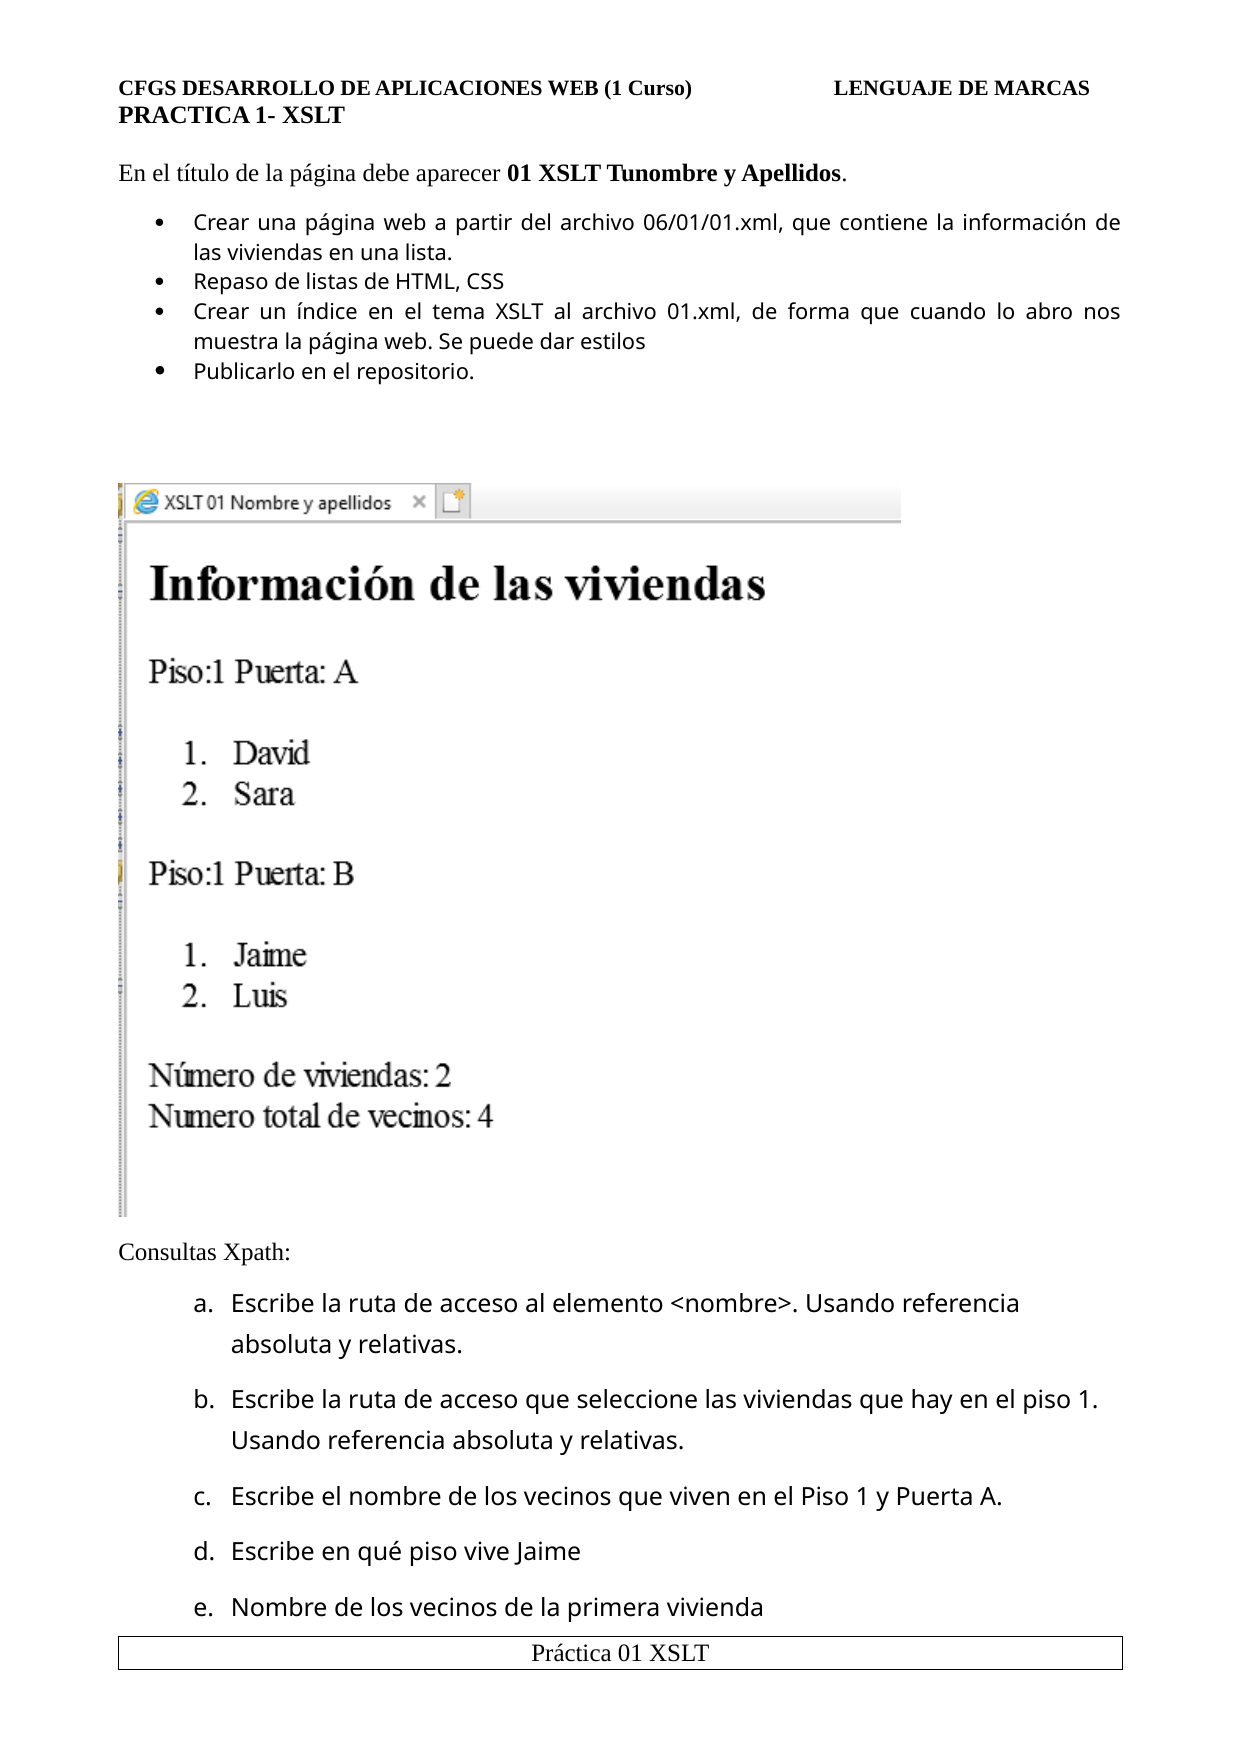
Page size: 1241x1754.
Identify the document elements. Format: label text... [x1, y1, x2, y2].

list Escribe la ruta de acceso que seleccione las viviendas que hay en el piso 1. Usando referencia absoluta y relativas. [193, 1382, 1122, 1457]
list Publicarlo en el repositorio. [156, 356, 1122, 386]
list Escribe la ruta de acceso al elemento <nombre>. Usando referencia absoluta y relativas. [193, 1286, 1122, 1361]
text En el título de la página debe aparecer 01 XSLT Tunombre y Apellidos. [118, 158, 1122, 186]
list Repaso de listas de HTML, CSS [156, 266, 1122, 296]
list Nombre de los vecinos de la primera vivienda [193, 1589, 1122, 1623]
list Crear un índice en el tema XSLT al archivo 01.xml, de forma que cuando lo abro nos muestra la página web. Se puede dar estilos [156, 296, 1122, 356]
list Crear una página web a partir del archivo 06/01/01.xml, que contiene la información de las viviendas en una lista. [156, 207, 1122, 266]
list Escribe en qué piso vive Jaime [193, 1534, 1122, 1568]
text Consultas Xpath: [118, 1237, 1122, 1266]
list Escribe el nombre de los vecinos que viven en el Piso 1 y Puerta A. [193, 1478, 1122, 1512]
